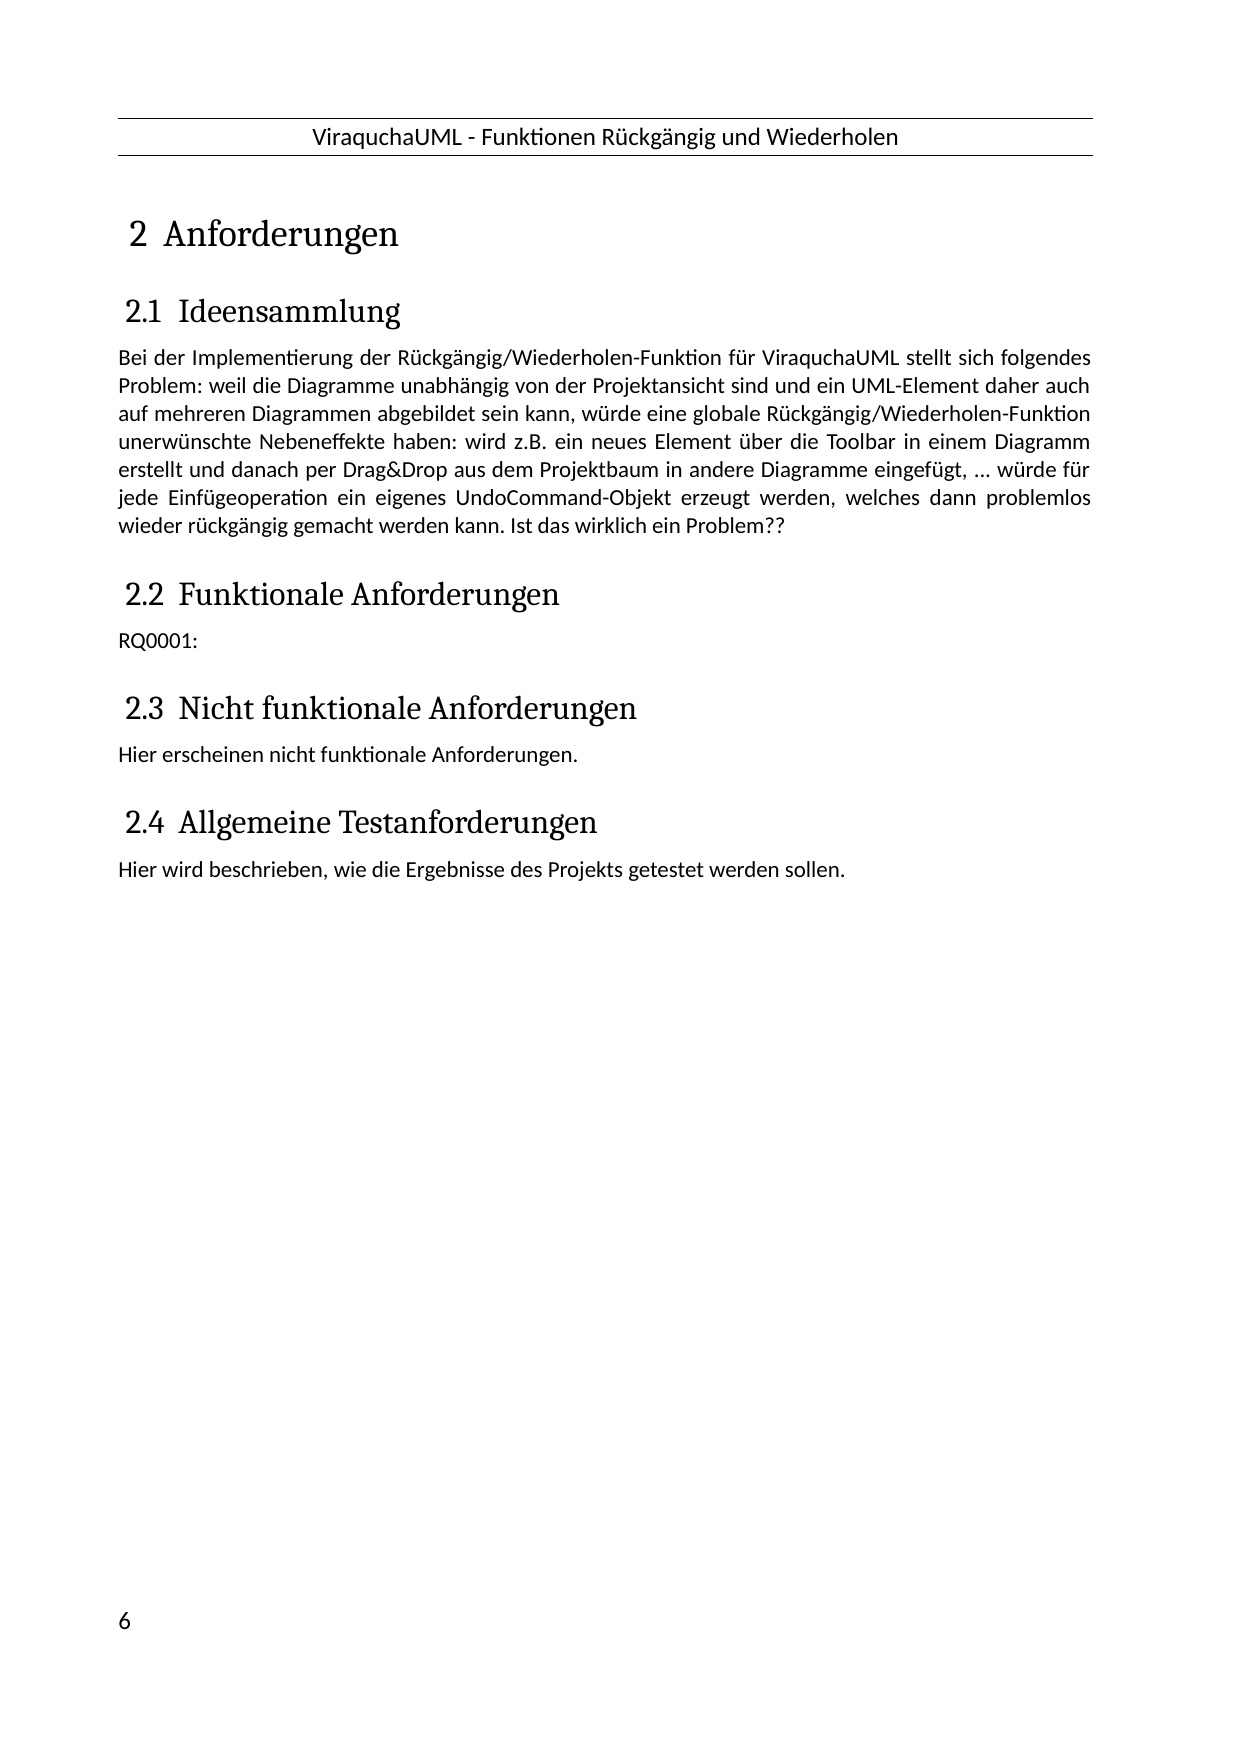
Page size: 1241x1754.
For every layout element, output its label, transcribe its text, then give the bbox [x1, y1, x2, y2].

subtitle Nicht funktionale Anforderungen [118, 689, 1093, 728]
subtitle Anforderungen [118, 209, 1093, 259]
text Hier wird beschrieben, wie die Ergebnisse des Projekts getestet werden sollen. [118, 855, 1093, 883]
subtitle Funktionale Anforderungen [118, 575, 1093, 613]
subtitle Ideensammlung [118, 292, 1093, 331]
text Hier erscheinen nicht funktionale Anforderungen. [118, 740, 1093, 768]
text Bei der Implementierung der Rückgängig/Wiederholen-Funktion für ViraquchaUML stellt sich folgendes Problem: weil die Diagramme unabhängig von der Projektansicht sind und ein UML-Element daher auch auf mehreren Diagrammen abgebildet sein kann, würde eine globale Rückgängig/Wiederholen-Funktion unerwünschte Nebeneffekte haben: wird z.B. ein neues Element über die Toolbar in einem Diagramm erstellt und danach per Drag&Drop aus dem Projektbaum in andere Diagramme eingefügt, ... würde für jede Einfügeoperation ein eigenes UndoCommand-Objekt erzeugt werden, welches dann problemlos wieder rückgängig gemacht werden kann. Ist das wirklich ein Problem?? [118, 343, 1093, 539]
subtitle Allgemeine Testanforderungen [118, 804, 1093, 842]
text RQ0001: [118, 626, 1093, 654]
